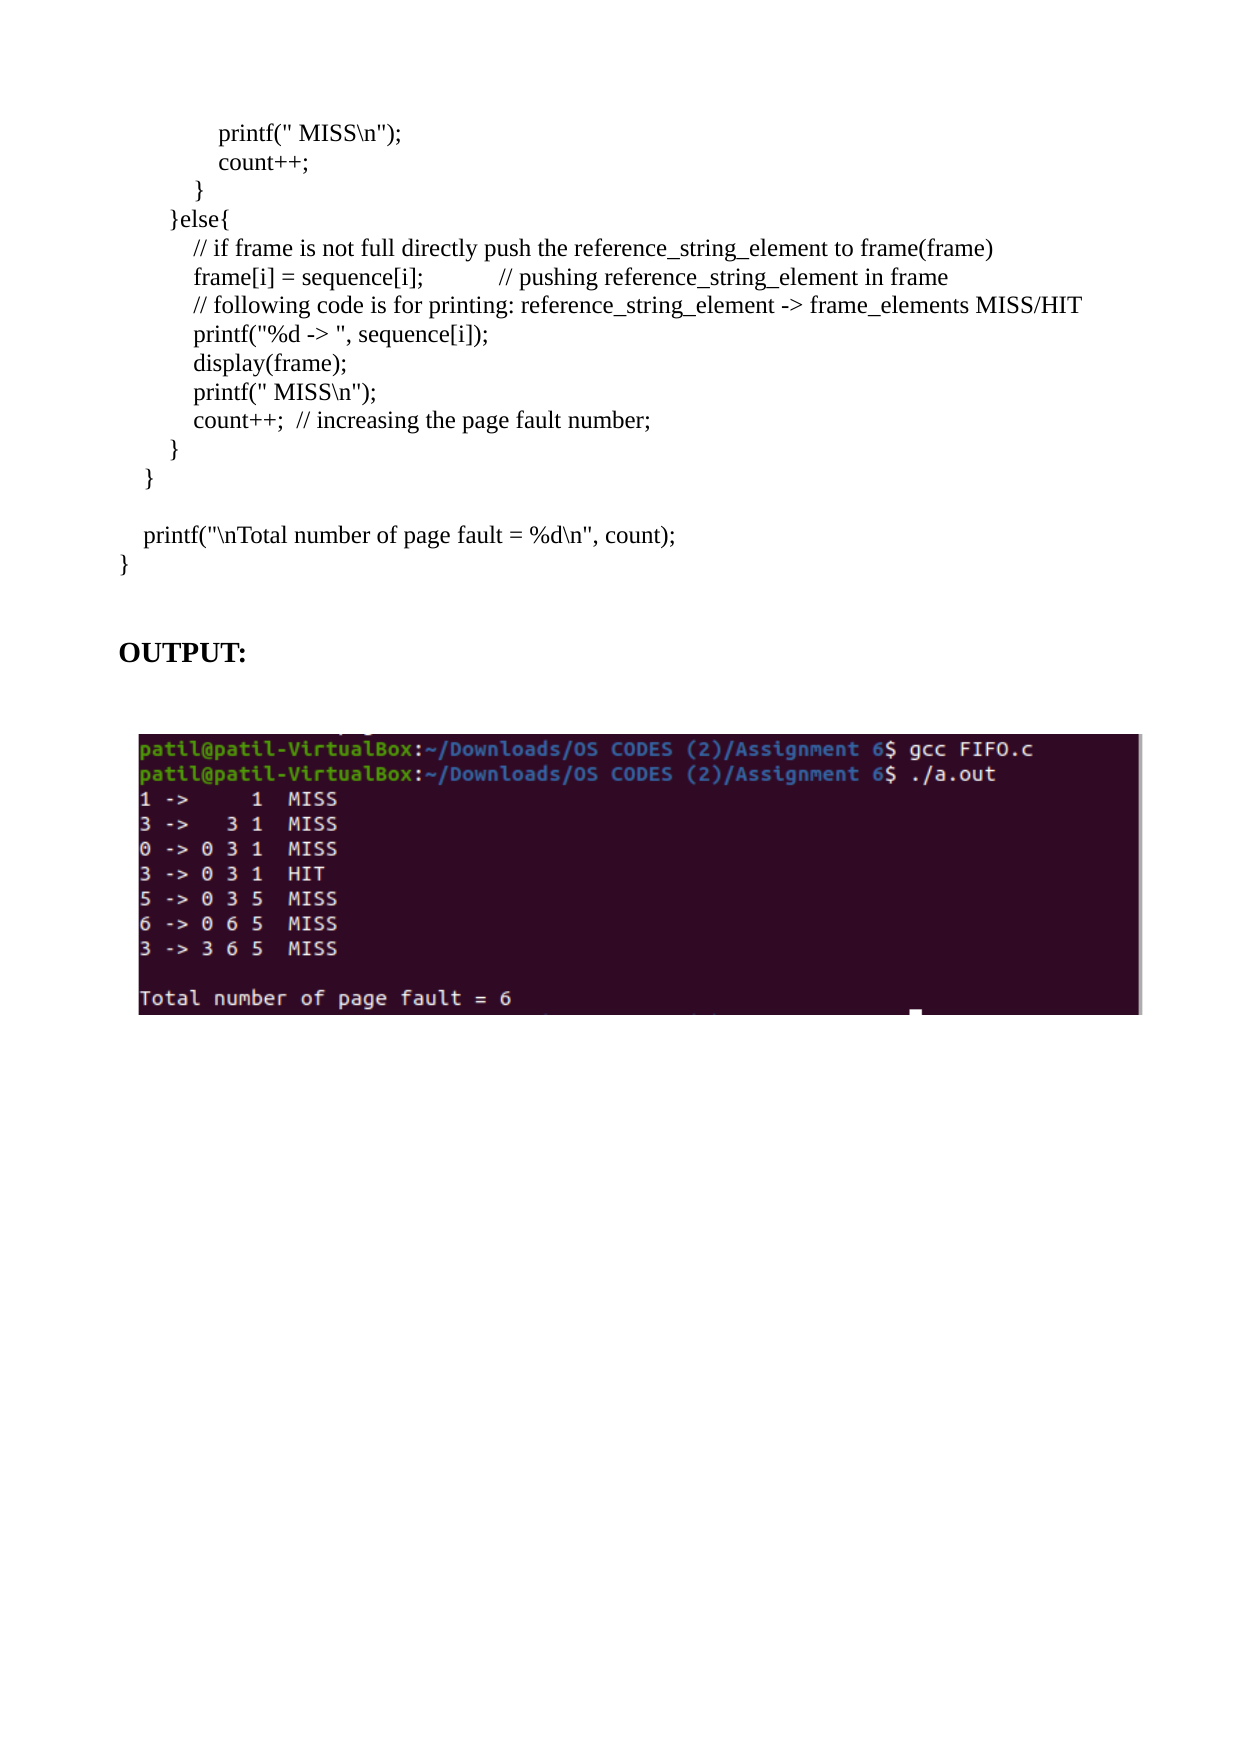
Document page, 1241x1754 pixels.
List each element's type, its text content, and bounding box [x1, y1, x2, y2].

text printf(" MISS\n"); [118, 377, 1122, 406]
text frame[i] = sequence[i]; // pushing reference_string_element in frame [118, 262, 1122, 291]
text } [118, 463, 1122, 492]
text } [118, 434, 1122, 463]
text printf("%d -> ", sequence[i]); [118, 319, 1122, 348]
text } [118, 176, 1122, 204]
text }else{ [118, 204, 1122, 233]
text printf("\nTotal number of page fault = %d\n", count); [118, 521, 1122, 549]
text OUTPUT: [118, 636, 1122, 669]
text display(frame); [118, 348, 1122, 377]
text count++; // increasing the page fault number; [118, 406, 1122, 434]
text count++; [118, 147, 1122, 176]
text } [118, 549, 1122, 578]
picture [138, 734, 1143, 1015]
text printf(" MISS\n"); [118, 118, 1122, 147]
text // following code is for printing: reference_string_element -> frame_elements MISS/HIT [118, 291, 1122, 319]
text // if frame is not full directly push the reference_string_element to frame(frame) [118, 233, 1122, 262]
